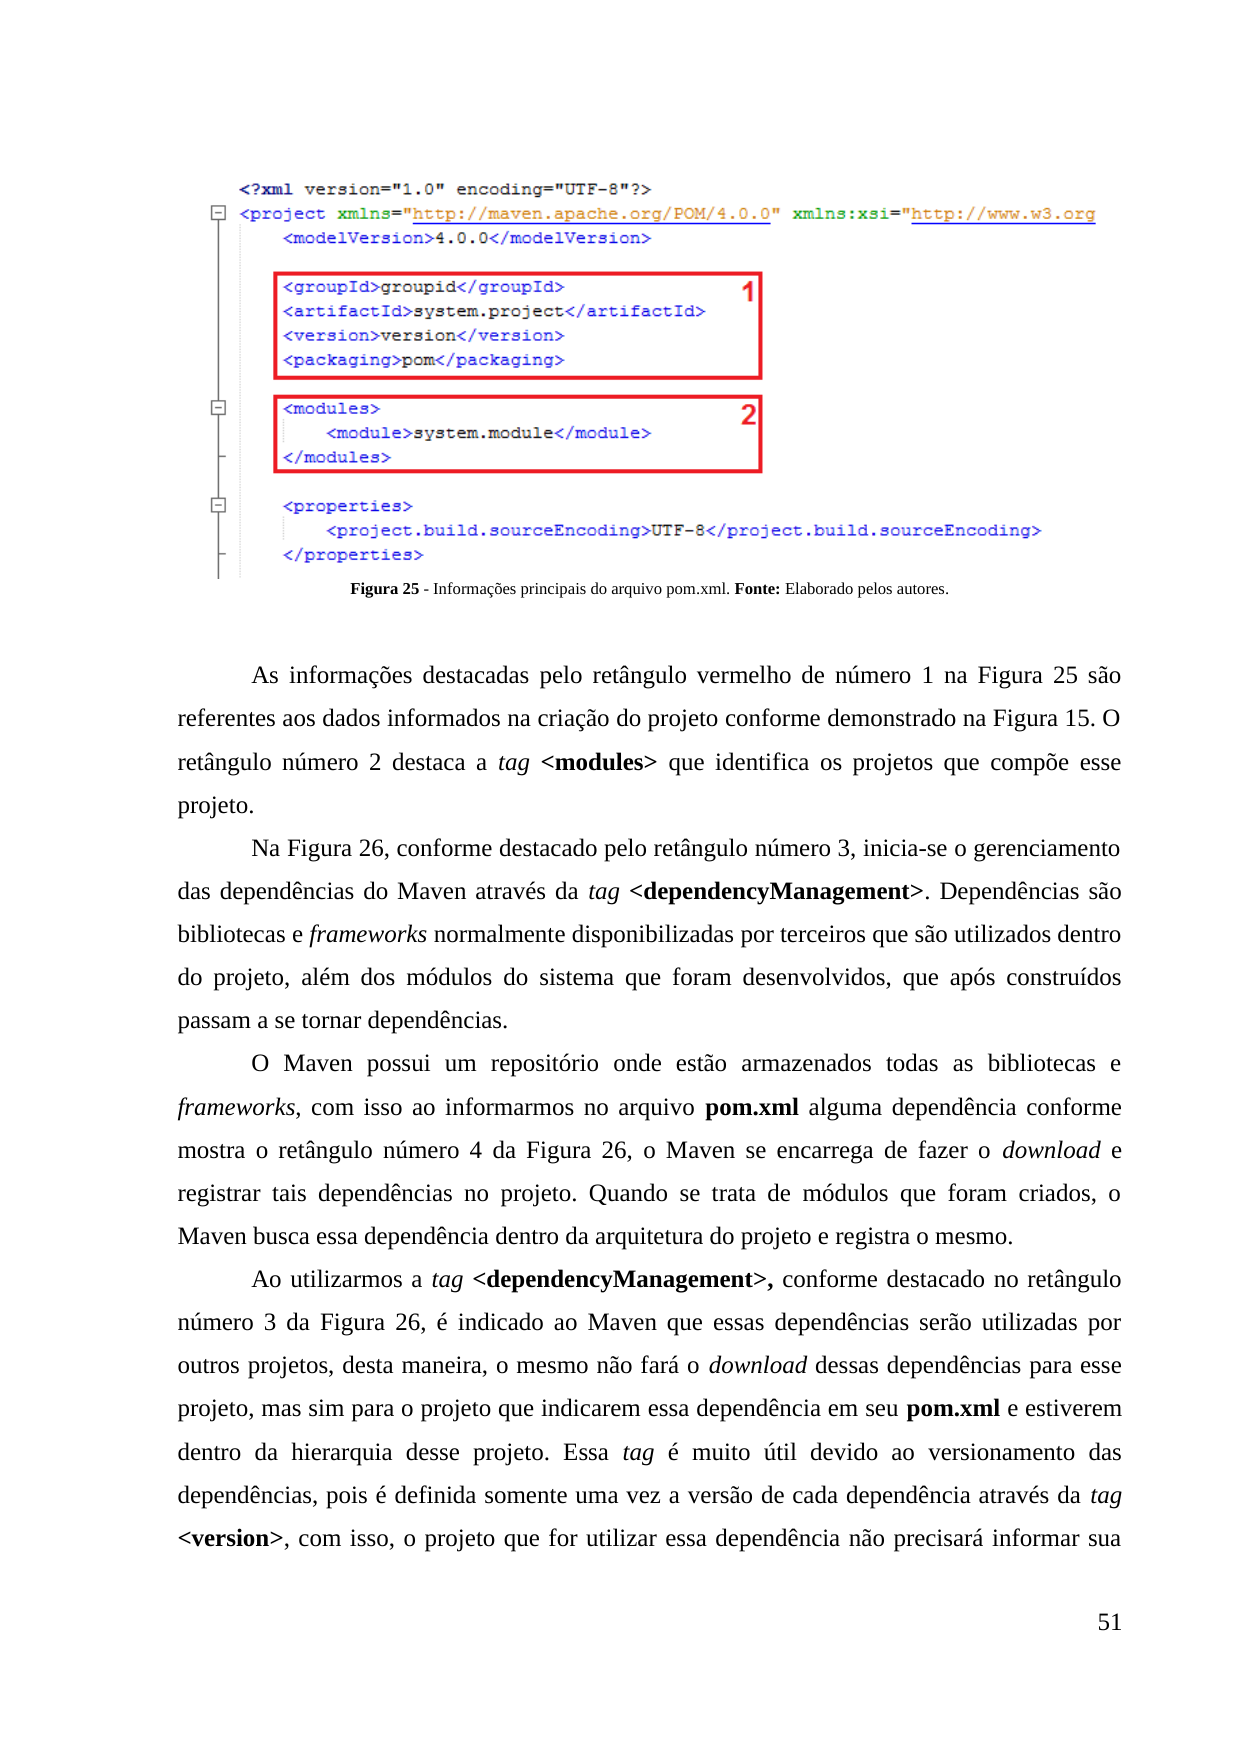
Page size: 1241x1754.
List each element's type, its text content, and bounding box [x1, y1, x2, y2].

text As informações destacadas pelo retângulo vermelho de número 1 na Figura 25 são referentes aos dados informados na criação do projeto conforme demonstrado na Figura 15. O retângulo número 2 destaca a tag <modules> que identifica os projetos que compõe esse projeto. [177, 660, 1122, 818]
text O Maven possui um repositório onde estão armazenados todas as bibliotecas e frameworks, com isso ao informarmos no arquivo pom.xml alguma dependência conforme mostra o retângulo número 4 da Figura 26, o Maven se encarrega de fazer o download e registrar tais dependências no projeto. Quando se trata de módulos que foram criados, o Maven busca essa dependência dentro da arquitetura do projeto e registra o mesmo. [177, 1048, 1122, 1250]
text Na Figura 26, conforme destacado pelo retângulo número 3, inicia-se o gerenciamento das dependências do Maven através da tag <dependencyManagement>. Dependências são bibliotecas e frameworks normalmente disponibilizadas por terceiros que são utilizados dentro do projeto, além dos módulos do sistema que foram desenvolvidos, que após construídos passam a se tornar dependências. [177, 833, 1122, 1034]
text Ao utilizarmos a tag <dependencyManagement>, conforme destacado no retângulo número 3 da Figura 26, é indicado ao Maven que essas dependências serão utilizadas por outros projetos, desta maneira, o mesmo não fará o download dessas dependências para esse projeto, mas sim para o projeto que indicarem essa dependência em seu pom.xml e estiverem dentro da hierarquia desse projeto. Essa tag é muito útil devido ao versionamento das dependências, pois é definida somente uma vez a versão de cada dependência através da tag <version>, com isso, o projeto que for utilizar essa dependência não precisará informar sua [177, 1264, 1122, 1552]
picture [203, 177, 1096, 579]
text Figura 25 - Informações principais do arquivo pom.xml. Fonte: Elaborado pelos autores. [177, 177, 1122, 598]
